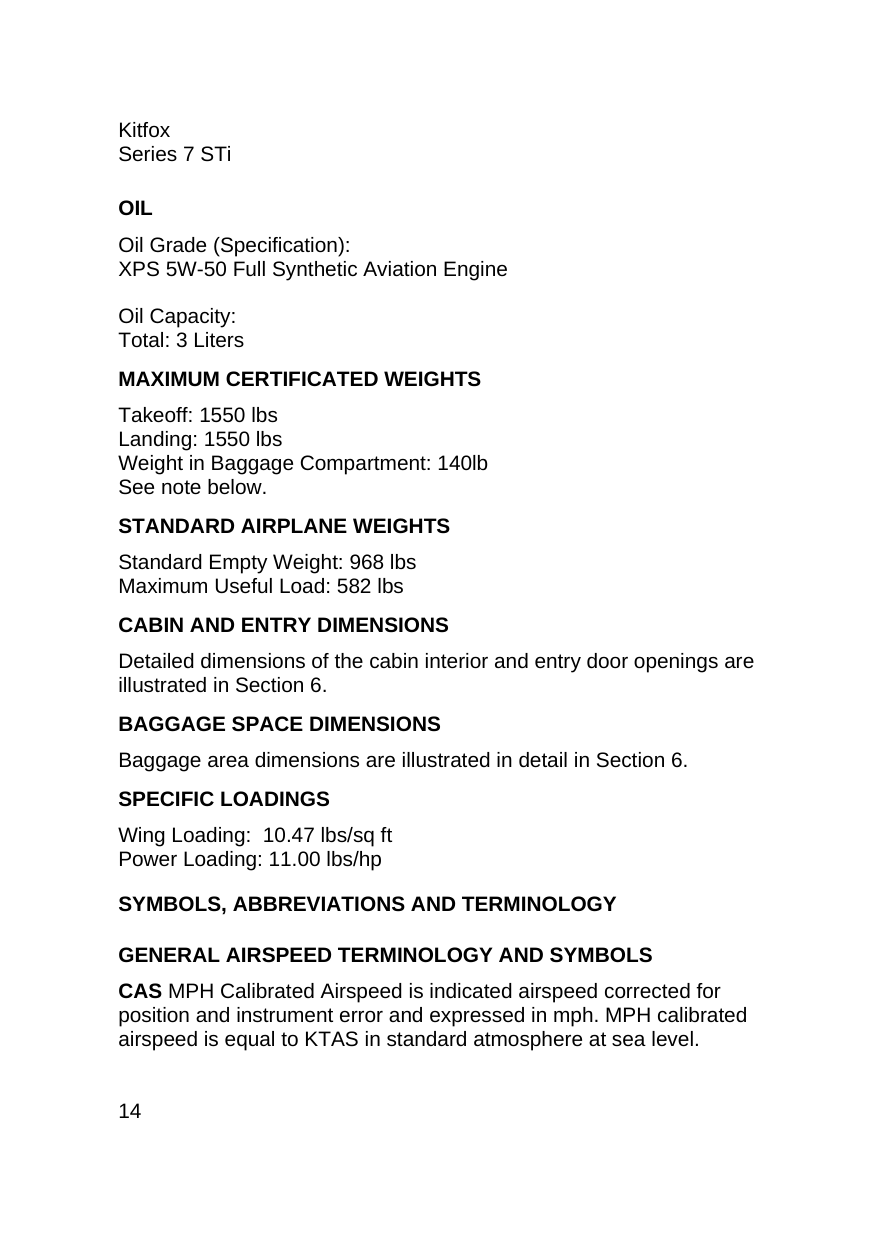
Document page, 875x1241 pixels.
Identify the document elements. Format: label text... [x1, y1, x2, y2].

text See note below. [118, 475, 756, 499]
subtitle SYMBOLS, ABBREVIATIONS AND TERMINOLOGY [118, 892, 756, 916]
text Oil Capacity: [118, 304, 756, 328]
subtitle MAXIMUM CERTIFICATED WEIGHTS [118, 367, 756, 391]
text CAS MPH Calibrated Airspeed is indicated airspeed corrected for position and instrument error and expressed in mph. MPH calibrated airspeed is equal to KTAS in standard atmosphere at sea level. [118, 979, 756, 1051]
text Takeoff: 1550 lbs [118, 403, 756, 427]
text Total: 3 Liters [118, 328, 756, 352]
subtitle BAGGAGE SPACE DIMENSIONS [118, 712, 756, 736]
text Oil Grade (Specification): [118, 232, 756, 256]
subtitle OIL [118, 196, 756, 220]
text Weight in Baggage Compartment: 140lb [118, 451, 756, 475]
subtitle GENERAL AIRSPEED TERMINOLOGY AND SYMBOLS [118, 943, 756, 967]
text Detailed dimensions of the cabin interior and entry door openings are illustrated in Section 6. [118, 649, 756, 697]
subtitle CABIN AND ENTRY DIMENSIONS [118, 613, 756, 637]
text Landing: 1550 lbs [118, 427, 756, 451]
subtitle SPECIFIC LOADINGS [118, 787, 756, 811]
text XPS 5W-50 Full Synthetic Aviation Engine [118, 256, 756, 280]
text Power Loading: 11.00 lbs/hp [118, 847, 756, 871]
subtitle STANDARD AIRPLANE WEIGHTS [118, 514, 756, 538]
text Standard Empty Weight: 968 lbs [118, 550, 756, 574]
text Maximum Useful Load: 582 lbs [118, 574, 756, 598]
text Baggage area dimensions are illustrated in detail in Section 6. [118, 748, 756, 772]
text Wing Loading: 10.47 lbs/sq ft [118, 823, 756, 847]
